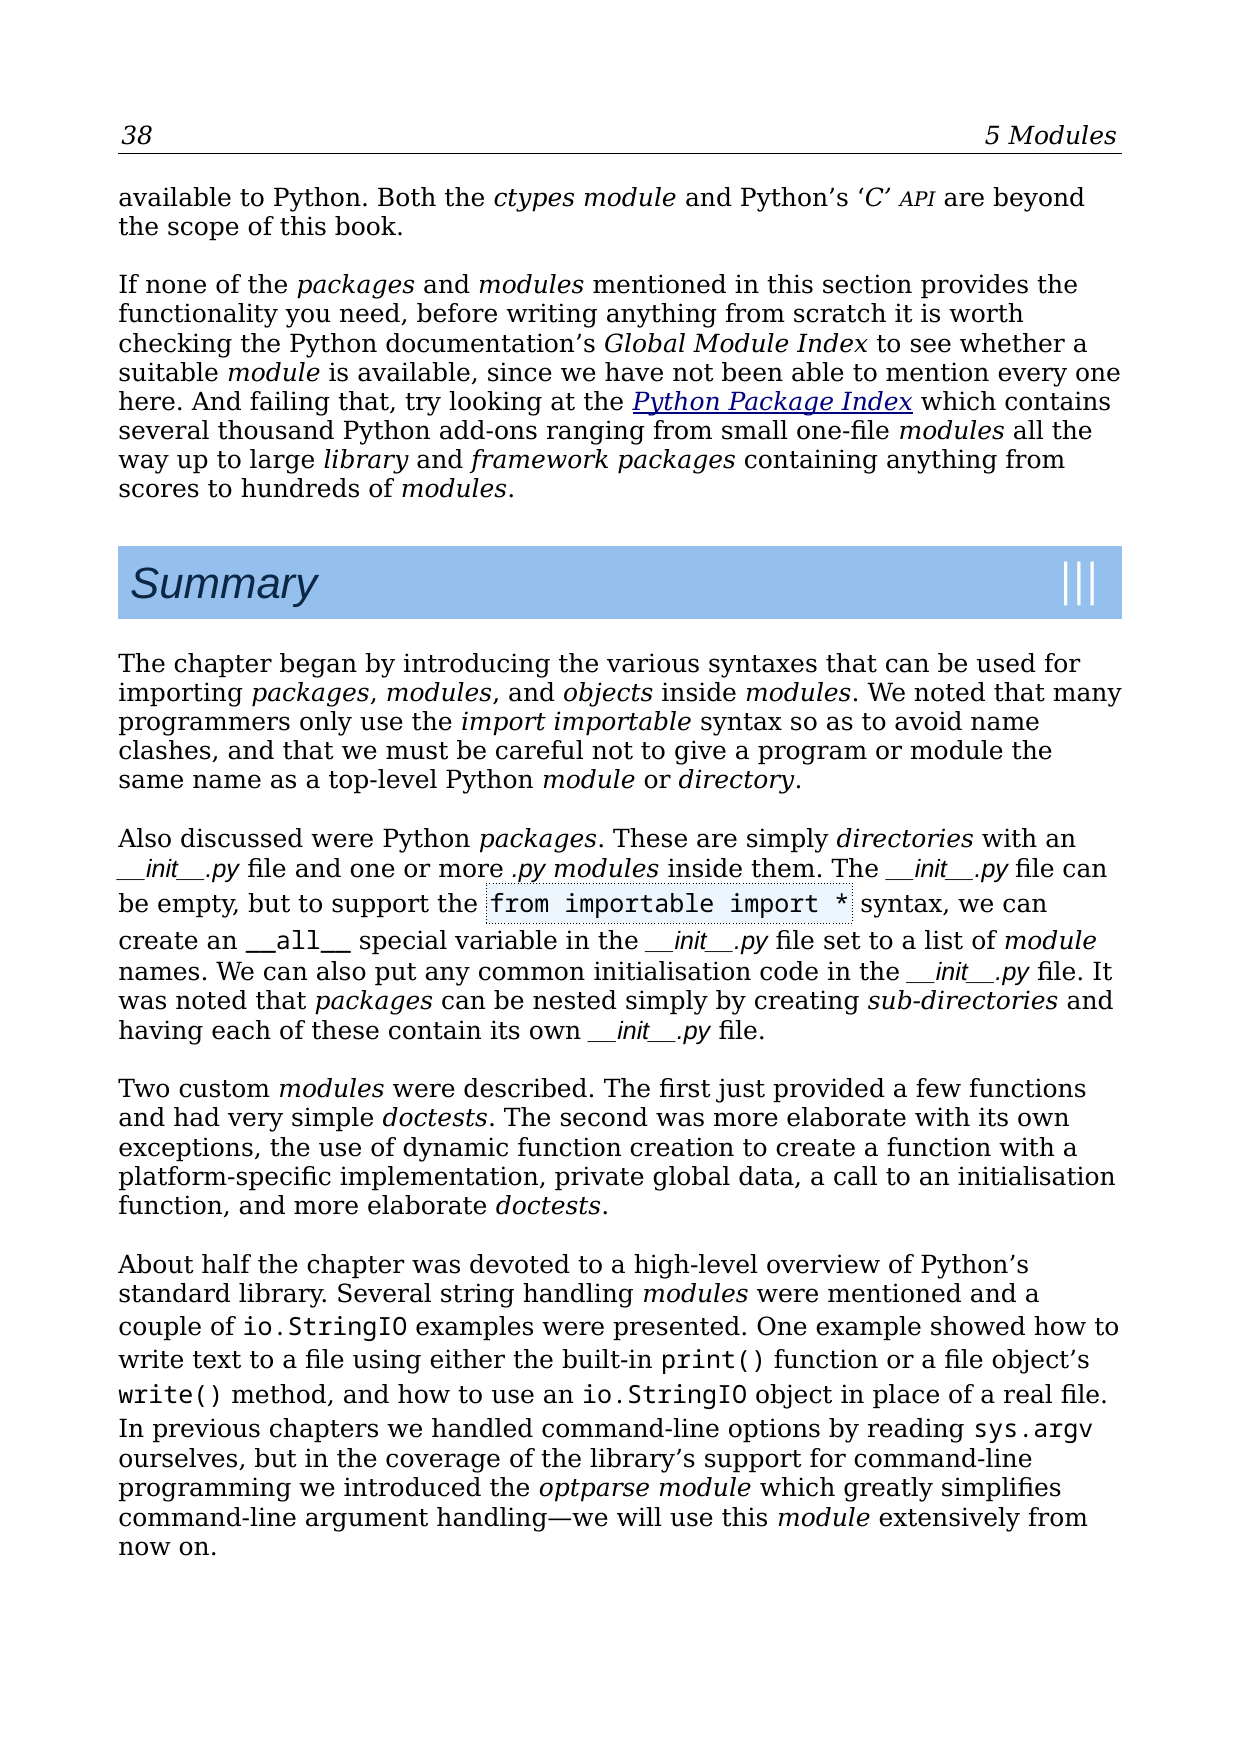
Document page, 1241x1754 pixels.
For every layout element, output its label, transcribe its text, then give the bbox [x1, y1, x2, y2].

subtitle Summary [118, 546, 1122, 619]
text available to Python. Both the ctypes module and Python’s ‘C’ api are beyond the scope of this book. [118, 183, 1122, 241]
text Also discussed were Python packages. These are simply directories with an __init__.py file and one or more .py modules inside them. The __init__.py file can be empty, but to support the from importable import * syntax, we can create an __all__ special variable in the __init__.py file set to a list of module names. We can also put any common initialisation code in the __init__.py file. It was noted that packages can be nested simply by creating sub-directories and having each of these contain its own __init__.py file. [118, 824, 1122, 1045]
text ||| [1039, 554, 1098, 605]
text The chapter began by introducing the various syntaxes that can be used for importing packages, modules, and objects inside modules. We noted that many programmers only use the import importable syntax so as to avoid name clashes, and that we must be careful not to give a program or module the same name as a top-level Python module or directory. [118, 649, 1122, 795]
text About half the chapter was devoted to a high-level overview of Python’s standard library. Several string handling modules were mentioned and a couple of io.StringIO examples were presented. One example showed how to write text to a file using either the built-in print() function or a file object’s write() method, and how to use an io.StringIO object in place of a real file. In previous chapters we handled command-line options by reading sys.argv ourselves, but in the coverage of the library’s support for command-line programming we introduced the optparse module which greatly simplifies command-line argument handling—we will use this module extensively from now on. [118, 1250, 1122, 1561]
text Two custom modules were described. The first just provided a few functions and had very simple doctests. The second was more elaborate with its own exceptions, the use of dynamic function creation to create a function with a platform-specific implementation, private global data, a call to an initialisation function, and more elaborate doctests. [118, 1074, 1122, 1220]
text If none of the packages and modules mentioned in this section provides the functionality you need, before writing anything from scratch it is worth checking the Python documentation’s Global Module Index to see whether a suitable module is available, since we have not been able to mention every one here. And failing that, try looking at the Python Package Index which contains several thousand Python add-ons ranging from small one-file modules all the way up to large library and framework packages containing anything from scores to hundreds of modules. [118, 271, 1122, 504]
